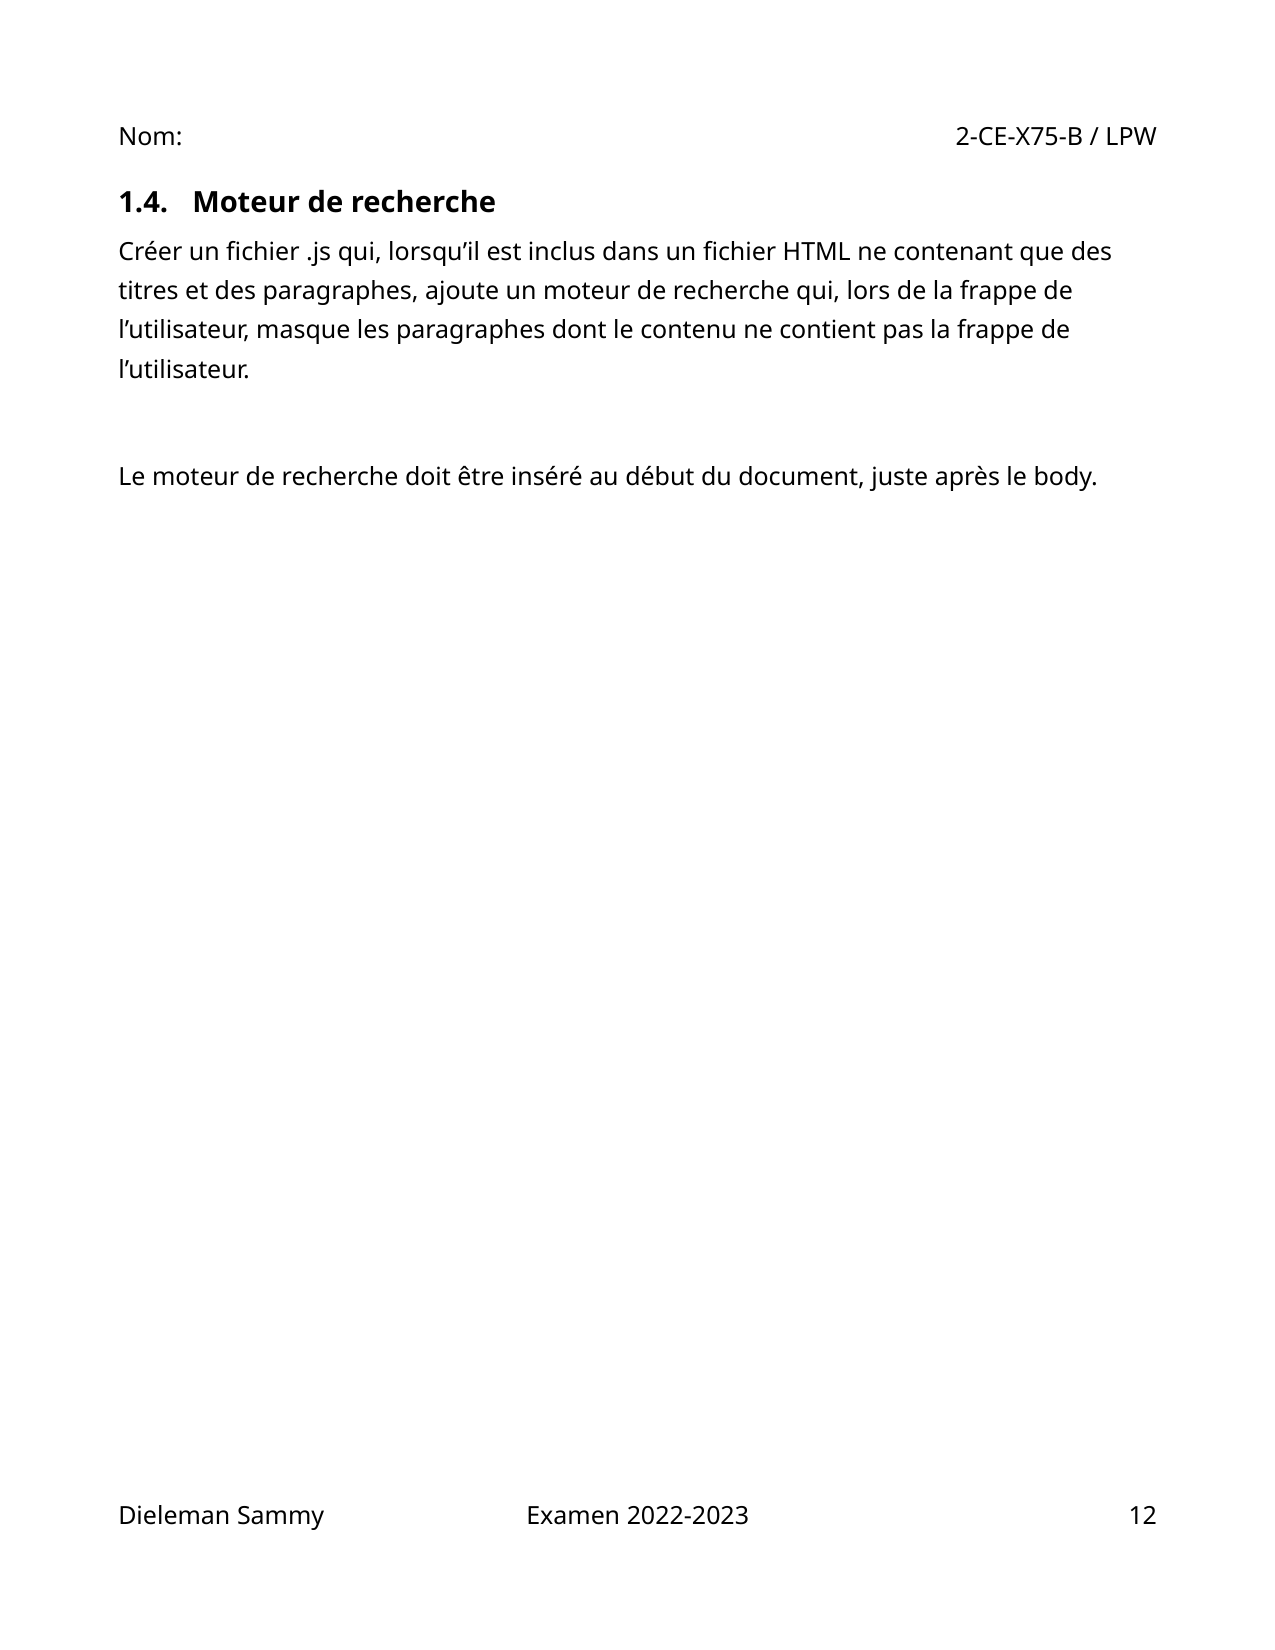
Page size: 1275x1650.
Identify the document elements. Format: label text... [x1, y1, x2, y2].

text Le moteur de recherche doit être inséré au début du document, juste après le body. [118, 459, 1157, 493]
text Créer un fichier .js qui, lorsqu’il est inclus dans un fichier HTML ne contenant que des titres et des paragraphes, ajoute un moteur de recherche qui, lors de la frappe de l’utilisateur, masque les paragraphes dont le contenu ne contient pas la frappe de l’utilisateur. [118, 234, 1157, 385]
subtitle Moteur de recherche [118, 182, 1157, 221]
